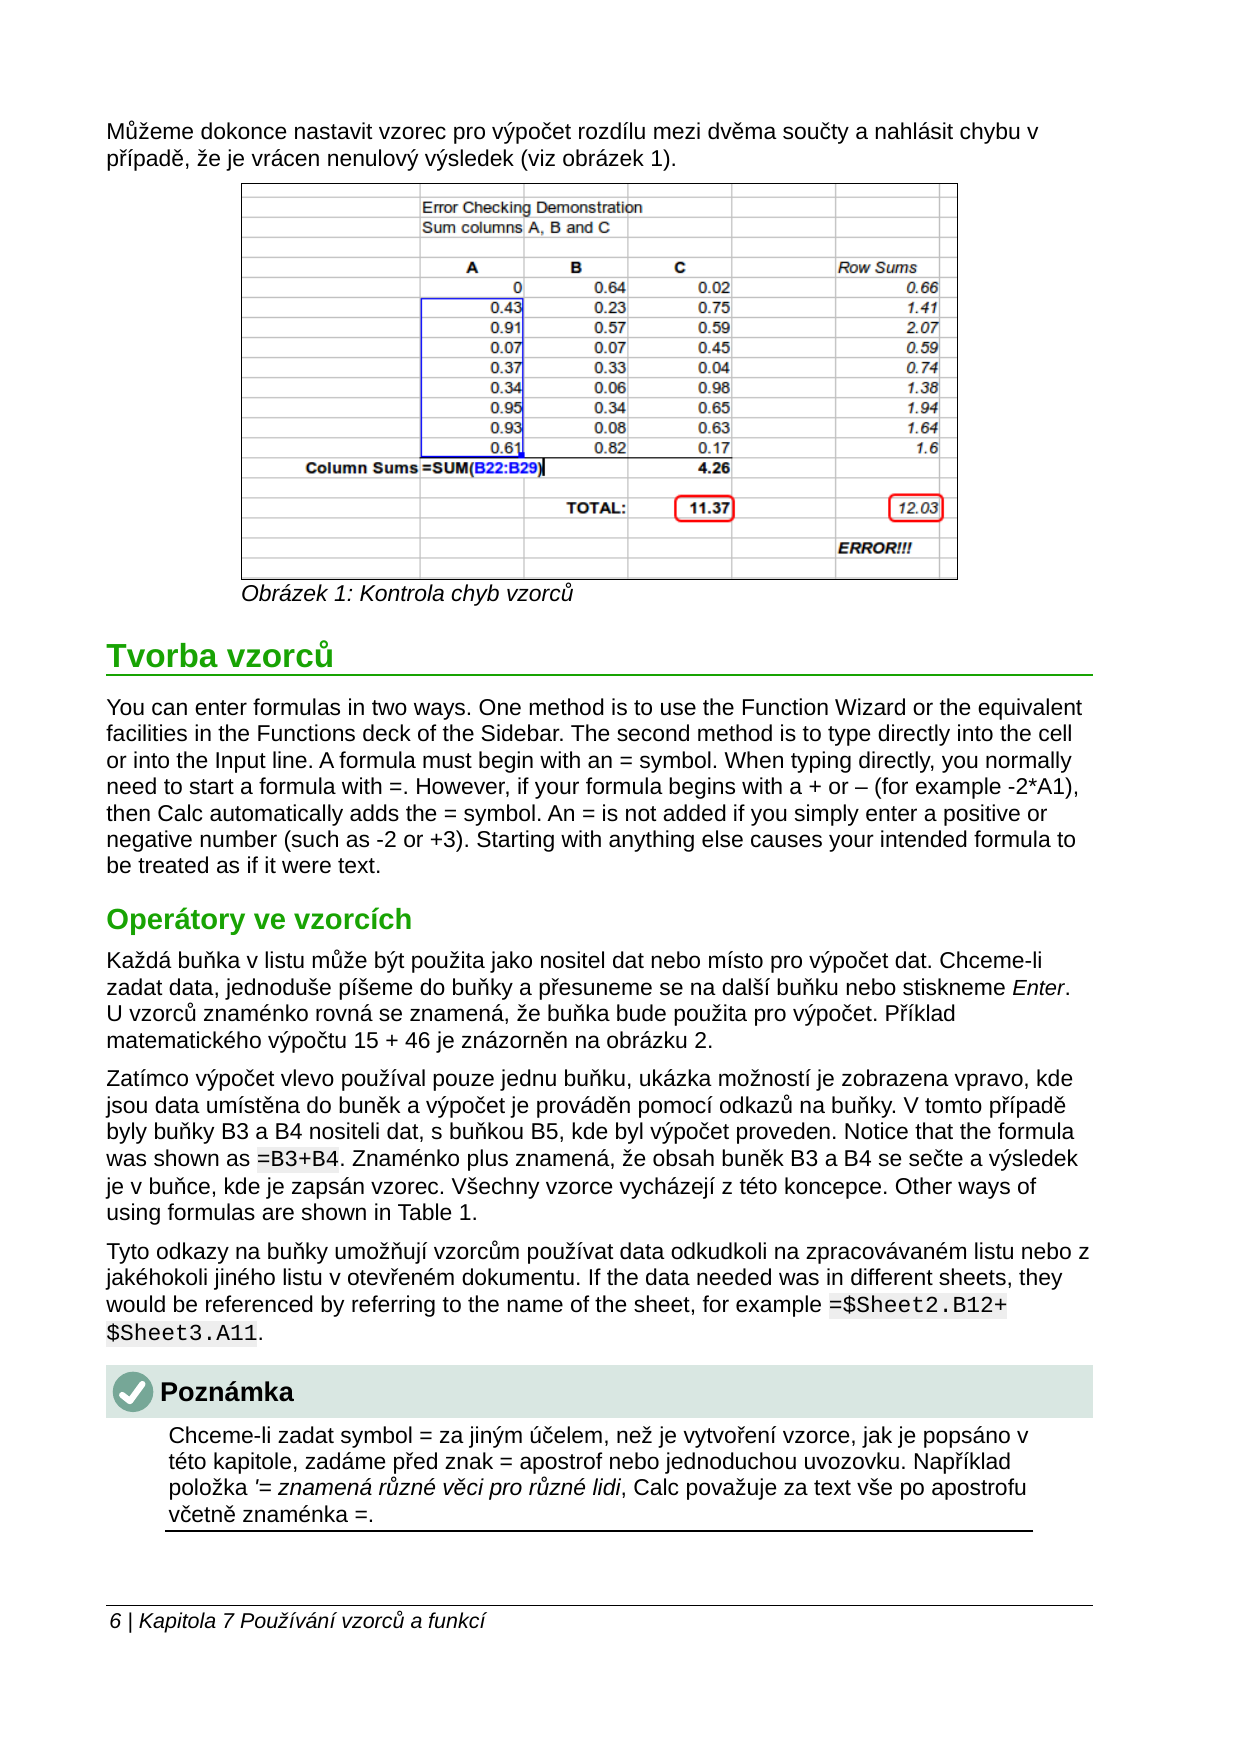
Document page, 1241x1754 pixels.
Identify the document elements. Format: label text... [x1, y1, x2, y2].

text Tyto odkazy na buňky umožňují vzorcům používat data odkudkoli na zpracovávaném listu nebo z jakéhokoli jiného listu v otevřeném dokumentu. If the data needed was in different sheets, they would be referenced by referring to the name of the sheet, for example =$Sheet2.B12+$Sheet3.A11. [106, 1238, 1093, 1347]
picture [242, 184, 957, 579]
subtitle Operátory ve vzorcích [106, 902, 1093, 936]
text Zatímco výpočet vlevo používal pouze jednu buňku, ukázka možností je zobrazena vpravo, kde jsou data umístěna do buněk a výpočet je prováděn pomocí odkazů na buňky. V tomto případě byly buňky B3 a B4 nositeli dat, s buňkou B5, kde byl výpočet proveden. Notice that the formula was shown as =B3+B4. Znaménko plus znamená, že obsah buněk B3 a B4 se sečte a výsledek je v buňce, kde je zapsán vzorec. Všechny vzorce vycházejí z této koncepce. Other ways of using formulas are shown in Table 1. [106, 1065, 1093, 1226]
subtitle Tvorba vzorců [106, 636, 1093, 674]
text Můžeme dokonce nastavit vzorec pro výpočet rozdílu mezi dvěma součty a nahlásit chybu v případě, že je vrácen nenulový výsledek (viz obrázek 1). [106, 118, 1093, 171]
text You can enter formulas in two ways. One method is to use the Function Wizard or the equivalent facilities in the Functions deck of the Sidebar. The second method is to type directly into the cell or into the Input line. A formula must begin with an = symbol. When typing directly, you normally need to start a formula with =. However, if your formula begins with a + or – (for example -2*A1), then Calc automatically adds the = symbol. An = is not added if you simply enter a positive or negative number (such as -2 or +3). Starting with anything else causes your intended formula to be treated as if it were text. [106, 694, 1093, 878]
text Obrázek 1: Kontrola chyb vzorců [241, 580, 958, 606]
subtitle Poznámka [106, 1365, 1093, 1418]
text Každá buňka v listu může být použita jako nositel dat nebo místo pro výpočet dat. Chceme-li zadat data, jednoduše píšeme do buňky a přesuneme se na další buňku nebo stiskneme Enter. U vzorců znaménko rovná se znamená, že buňka bude použita pro výpočet. Příklad matematického výpočtu 15 + 46 je znázorněn na obrázku 2. [106, 947, 1093, 1053]
text Chceme-li zadat symbol = za jiným účelem, než je vytvoření vzorce, jak je popsáno v této kapitole, zadáme před znak = apostrof nebo jednoduchou uvozovku. Například položka '= znamená různé věci pro různé lidi, Calc považuje za text vše po apostrofu včetně znaménka =. [165, 1418, 1033, 1530]
